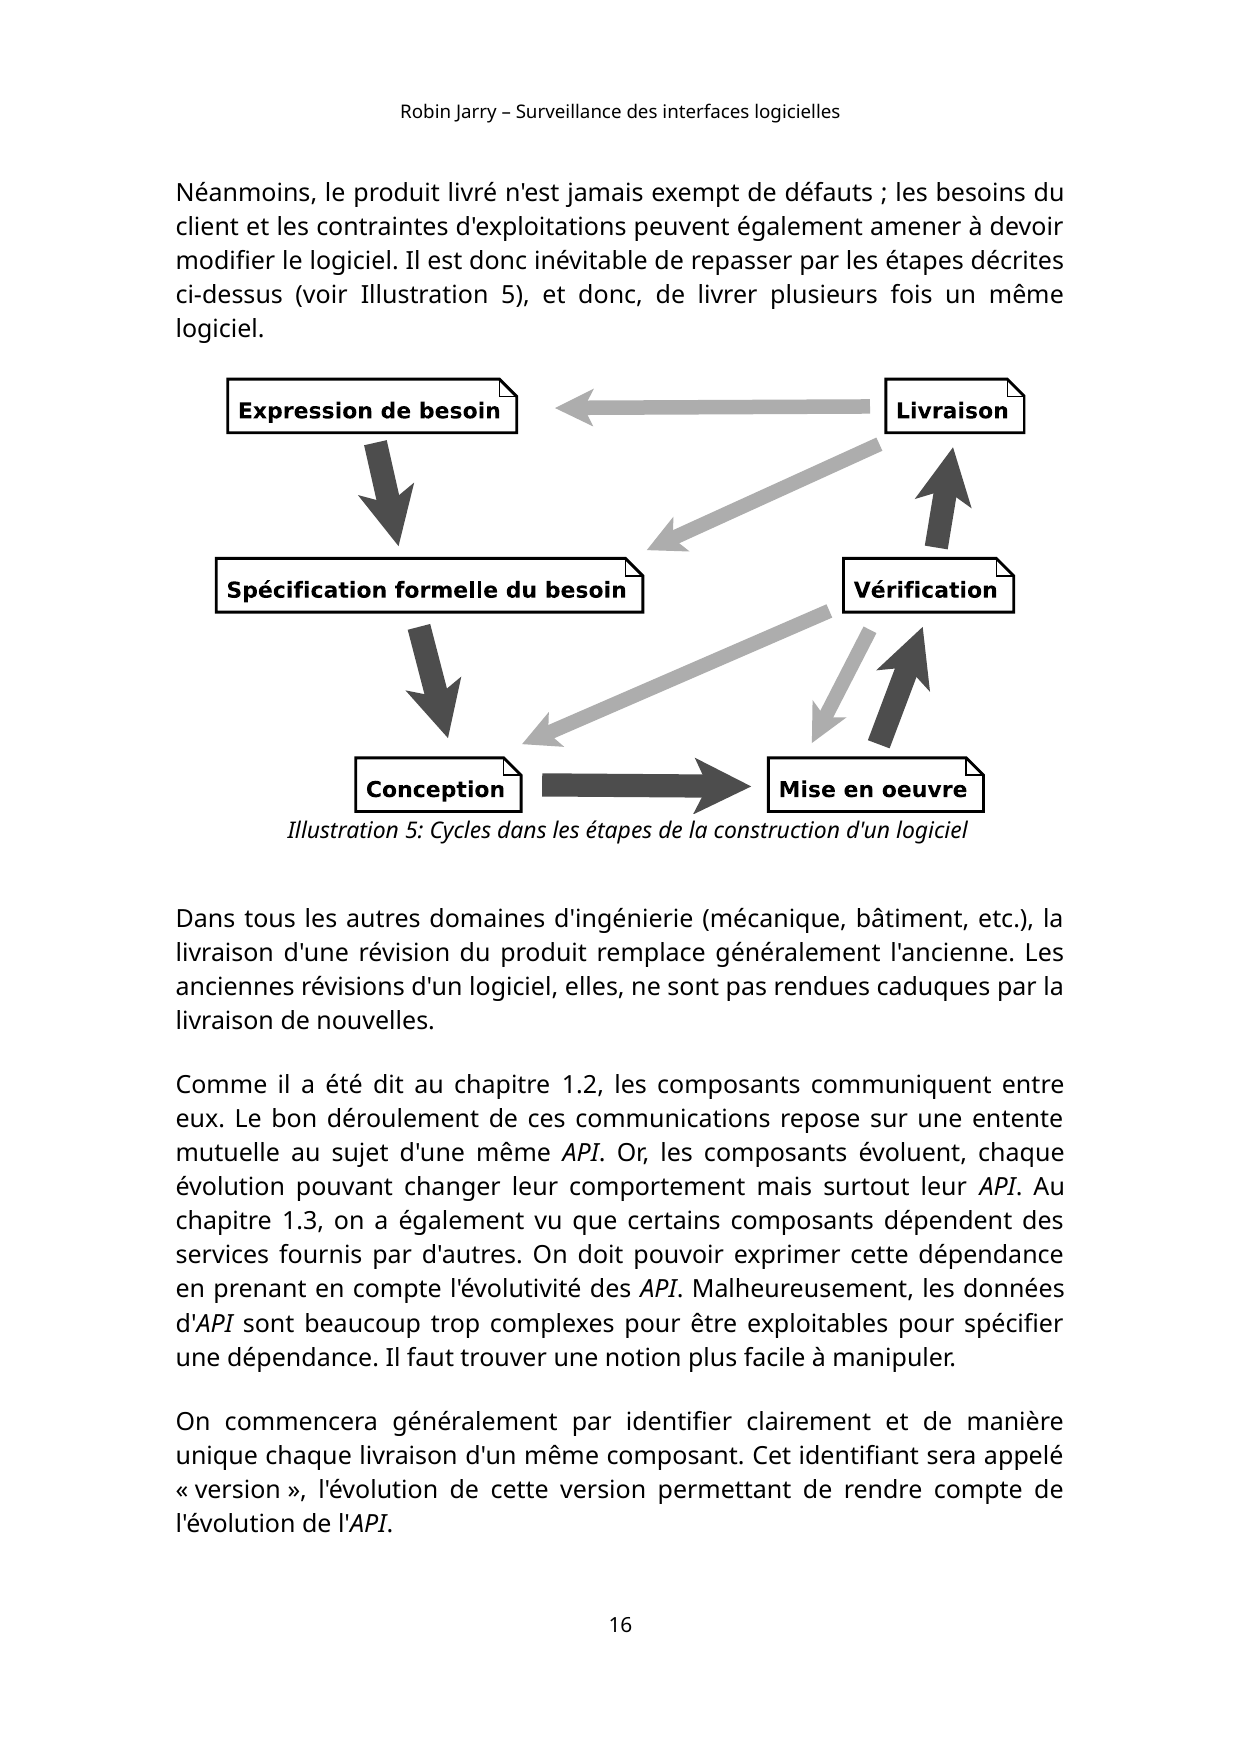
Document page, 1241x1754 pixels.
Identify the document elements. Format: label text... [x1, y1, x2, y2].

text On commencera généralement par identifier clairement et de manière unique chaque livraison d'un même composant. Cet identifiant sera appelé « version », l'évolution de cette version permettant de rendre compte de l'évolution de l'API. [175, 1403, 1065, 1540]
text Comme il a été dit au chapitre 1.2, les composants communiquent entre eux. Le bon déroulement de ces communications repose sur une entente mutuelle au sujet d'une même API. Or, les composants évoluent, chaque évolution pouvant changer leur comportement mais surtout leur API. Au chapitre 1.3, on a également vu que certains composants dépendent des services fournis par d'autres. On doit pouvoir exprimer cette dépendance en prenant en compte l'évolutivité des API. Malheureusement, les données d'API sont beaucoup trop complexes pour être exploitables pour spécifier une dépendance. Il faut trouver une notion plus facile à manipuler. [175, 1067, 1065, 1373]
text Néanmoins, le produit livré n'est jamais exempt de défauts ; les besoins du client et les contraintes d'exploitations peuvent également amener à devoir modifier le logiciel. Il est donc inévitable de repasser par les étapes décrites ci-dessus (voir Illustration 5), et donc, de livrer plusieurs fois un même logiciel. [175, 175, 1065, 345]
text Dans tous les autres domaines d'ingénierie (mécanique, bâtiment, etc.), la livraison d'une révision du produit remplace généralement l'ancienne. Les anciennes révisions d'un logiciel, elles, ne sont pas rendues caduques par la livraison de nouvelles. [175, 375, 1065, 1037]
text Illustration 5: Cycles dans les étapes de la construction d'un logiciel [224, 402, 1034, 845]
